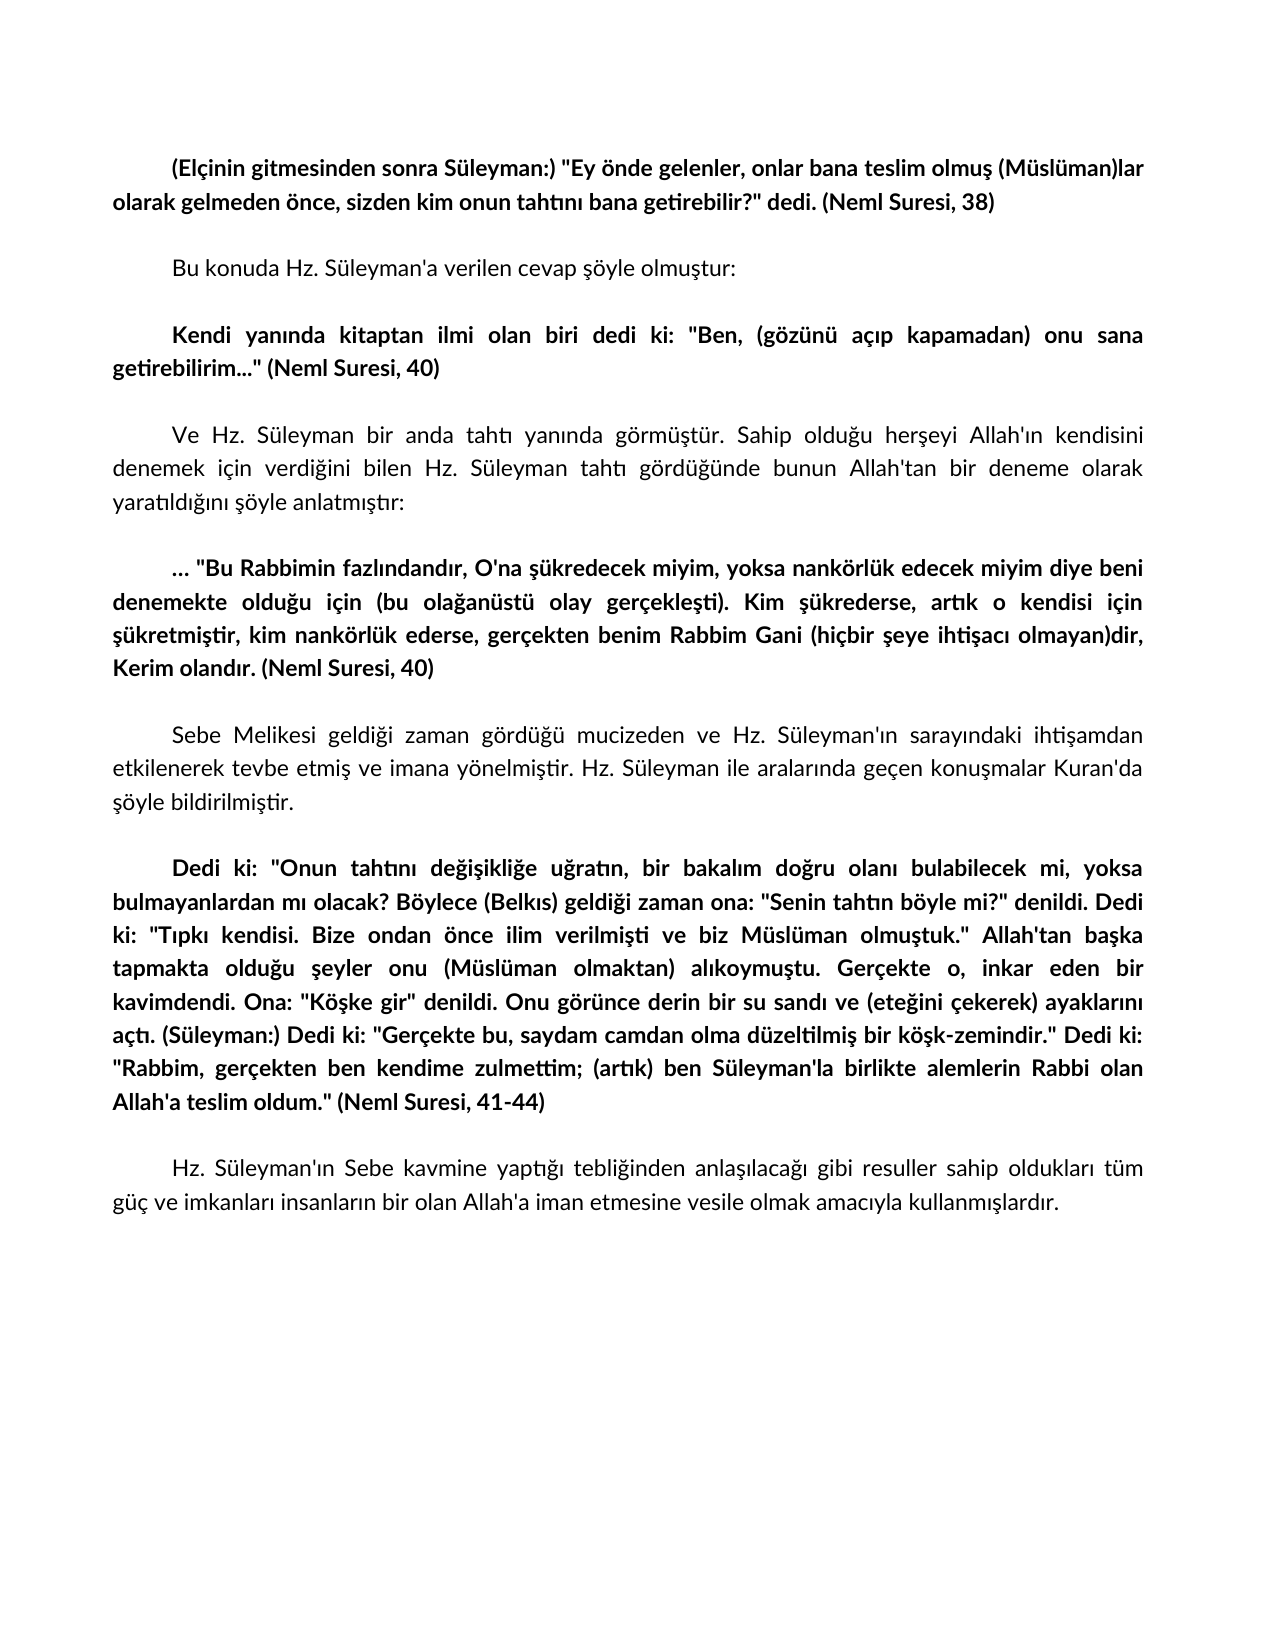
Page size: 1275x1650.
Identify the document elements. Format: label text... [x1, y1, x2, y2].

text Kendi yanında kitaptan ilmi olan biri dedi ki: "Ben, (gözünü açıp kapamadan) onu sana getirebilirim..." (Neml Suresi, 40) [112, 317, 1145, 383]
text (Elçinin gitmesinden sonra Süleyman:) "Ey önde gelenler, onlar bana teslim olmuş (Müslüman)lar olarak gelmeden önce, sizden kim onun tahtını bana getirebilir?" dedi. (Neml Suresi, 38) [112, 150, 1145, 217]
text Ve Hz. Süleyman bir anda tahtı yanında görmüştür. Sahip olduğu herşeyi Allah'ın kendisini denemek için verdiğini bilen Hz. Süleyman tahtı gördüğünde bunun Allah'tan bir deneme olarak yaratıldığını şöyle anlatmıştır: [112, 417, 1145, 517]
text Dedi ki: "Onun tahtını değişikliğe uğratın, bir bakalım doğru olanı bulabilecek mi, yoksa bulmayanlardan mı olacak? Böylece (Belkıs) geldiği zaman ona: "Senin tahtın böyle mi?" denildi. Dedi ki: "Tıpkı kendisi. Bize ondan önce ilim verilmişti ve biz Müslüman olmuştuk." Allah'tan başka tapmakta olduğu şeyler onu (Müslüman olmaktan) alıkoymuştu. Gerçekte o, inkar eden bir kavimdendi. Ona: "Köşke gir" denildi. Onu görünce derin bir su sandı ve (eteğini çekerek) ayaklarını açtı. (Süleyman:) Dedi ki: "Gerçekte bu, saydam camdan olma düzeltilmiş bir köşk-zemindir." Dedi ki: "Rabbim, gerçekten ben kendime zulmettim; (artık) ben Süleyman'la birlikte alemlerin Rabbi olan Allah'a teslim oldum." (Neml Suresi, 41-44) [112, 850, 1145, 1117]
text Bu konuda Hz. Süleyman'a verilen cevap şöyle olmuştur: [112, 250, 1145, 283]
text Hz. Süleyman'ın Sebe kavmine yaptığı tebliğinden anlaşılacağı gibi resuller sahip oldukları tüm güç ve imkanları insanların bir olan Allah'a iman etmesine vesile olmak amacıyla kullanmışlardır. [112, 1150, 1145, 1217]
text Sebe Melikesi geldiği zaman gördüğü mucizeden ve Hz. Süleyman'ın sarayındaki ihtişamdan etkilenerek tevbe etmiş ve imana yönelmiştir. Hz. Süleyman ile aralarında geçen konuşmalar Kuran'da şöyle bildirilmiştir. [112, 717, 1145, 817]
text … "Bu Rabbimin fazlındandır, O'na şükredecek miyim, yoksa nankörlük edecek miyim diye beni denemekte olduğu için (bu olağanüstü olay gerçekleşti). Kim şükrederse, artık o kendisi için şükretmiştir, kim nankörlük ederse, gerçekten benim Rabbim Gani (hiçbir şeye ihtişacı olmayan)dir, Kerim olandır. (Neml Suresi, 40) [112, 550, 1145, 683]
